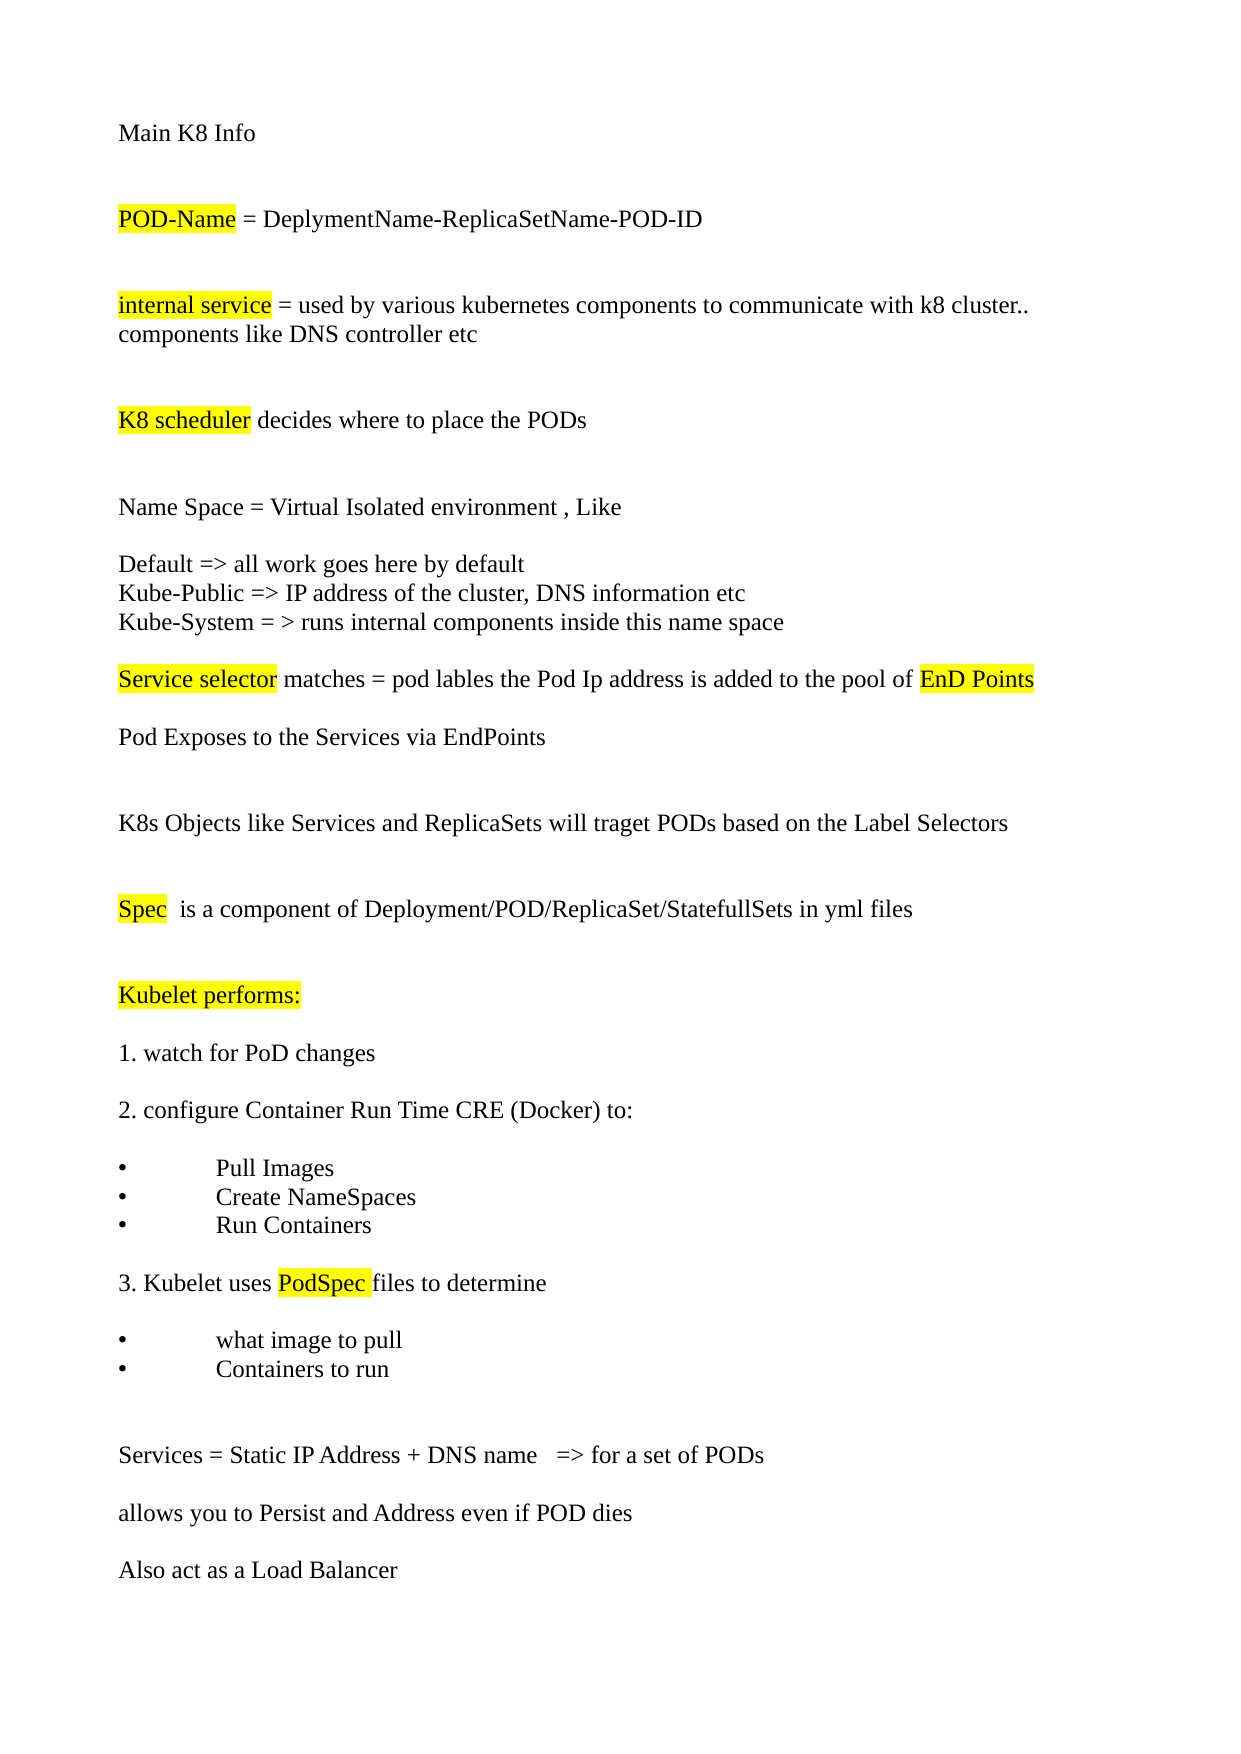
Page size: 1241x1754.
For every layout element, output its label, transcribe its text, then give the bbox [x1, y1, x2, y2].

text internal service = used by various kubernetes components to communicate with k8 cluster.. components like DNS controller etc [118, 291, 1122, 348]
list Containers to run [118, 1354, 1122, 1383]
text Kube-System = > runs internal components inside this name space [118, 607, 1122, 636]
text 2. configure Container Run Time CRE (Docker) to: [118, 1096, 1122, 1124]
text Spec is a component of Deployment/POD/ReplicaSet/StatefullSets in yml files [118, 894, 1122, 923]
text Service selector matches = pod lables the Pod Ip address is added to the pool of EnD Points [118, 664, 1122, 693]
text K8s Objects like Services and ReplicaSets will traget PODs based on the Label Selectors [118, 808, 1122, 837]
list Create NameSpaces [118, 1182, 1122, 1211]
text K8 scheduler decides where to place the PODs [118, 406, 1122, 434]
text Services = Static IP Address + DNS name => for a set of PODs [118, 1441, 1122, 1469]
list Pull Images [118, 1153, 1122, 1182]
text Kubelet performs: [118, 981, 1122, 1009]
text 1. watch for PoD changes [118, 1038, 1122, 1067]
text Main K8 Info [118, 118, 1122, 147]
list Run Containers [118, 1211, 1122, 1239]
text Kube-Public => IP address of the cluster, DNS information etc [118, 578, 1122, 607]
text 3. Kubelet uses PodSpec files to determine [118, 1268, 1122, 1297]
text Default => all work goes here by default [118, 549, 1122, 578]
text Pod Exposes to the Services via EndPoints [118, 722, 1122, 751]
text Name Space = Virtual Isolated environment , Like [118, 492, 1122, 521]
text Also act as a Load Balancer [118, 1556, 1122, 1584]
text allows you to Persist and Address even if POD dies [118, 1498, 1122, 1527]
list what image to pull [118, 1326, 1122, 1354]
text POD-Name = DeplymentName-ReplicaSetName-POD-ID [118, 204, 1122, 233]
